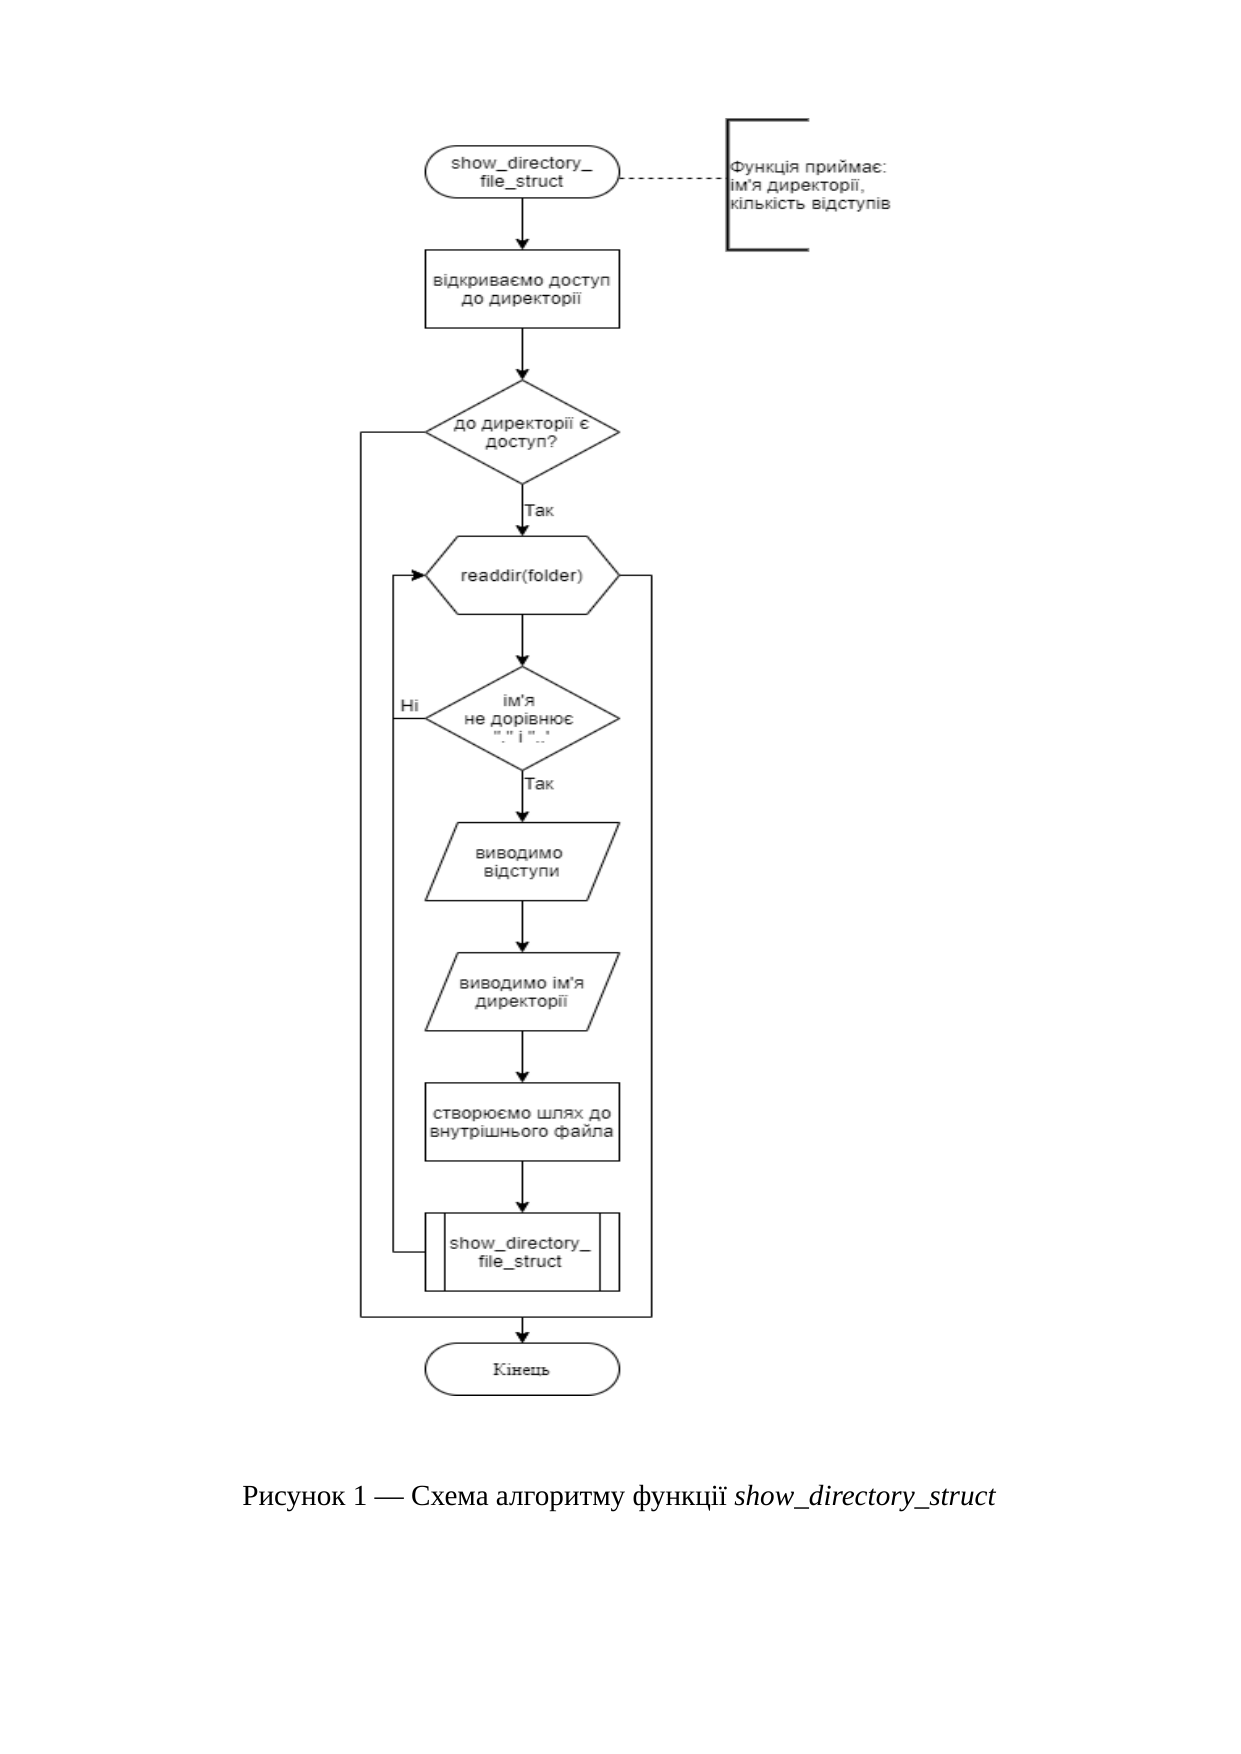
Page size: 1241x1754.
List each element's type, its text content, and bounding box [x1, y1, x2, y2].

picture [349, 118, 892, 1396]
text Рисунок 1 — Схема алгоритму функції show_directory_struct [118, 1478, 1122, 1511]
